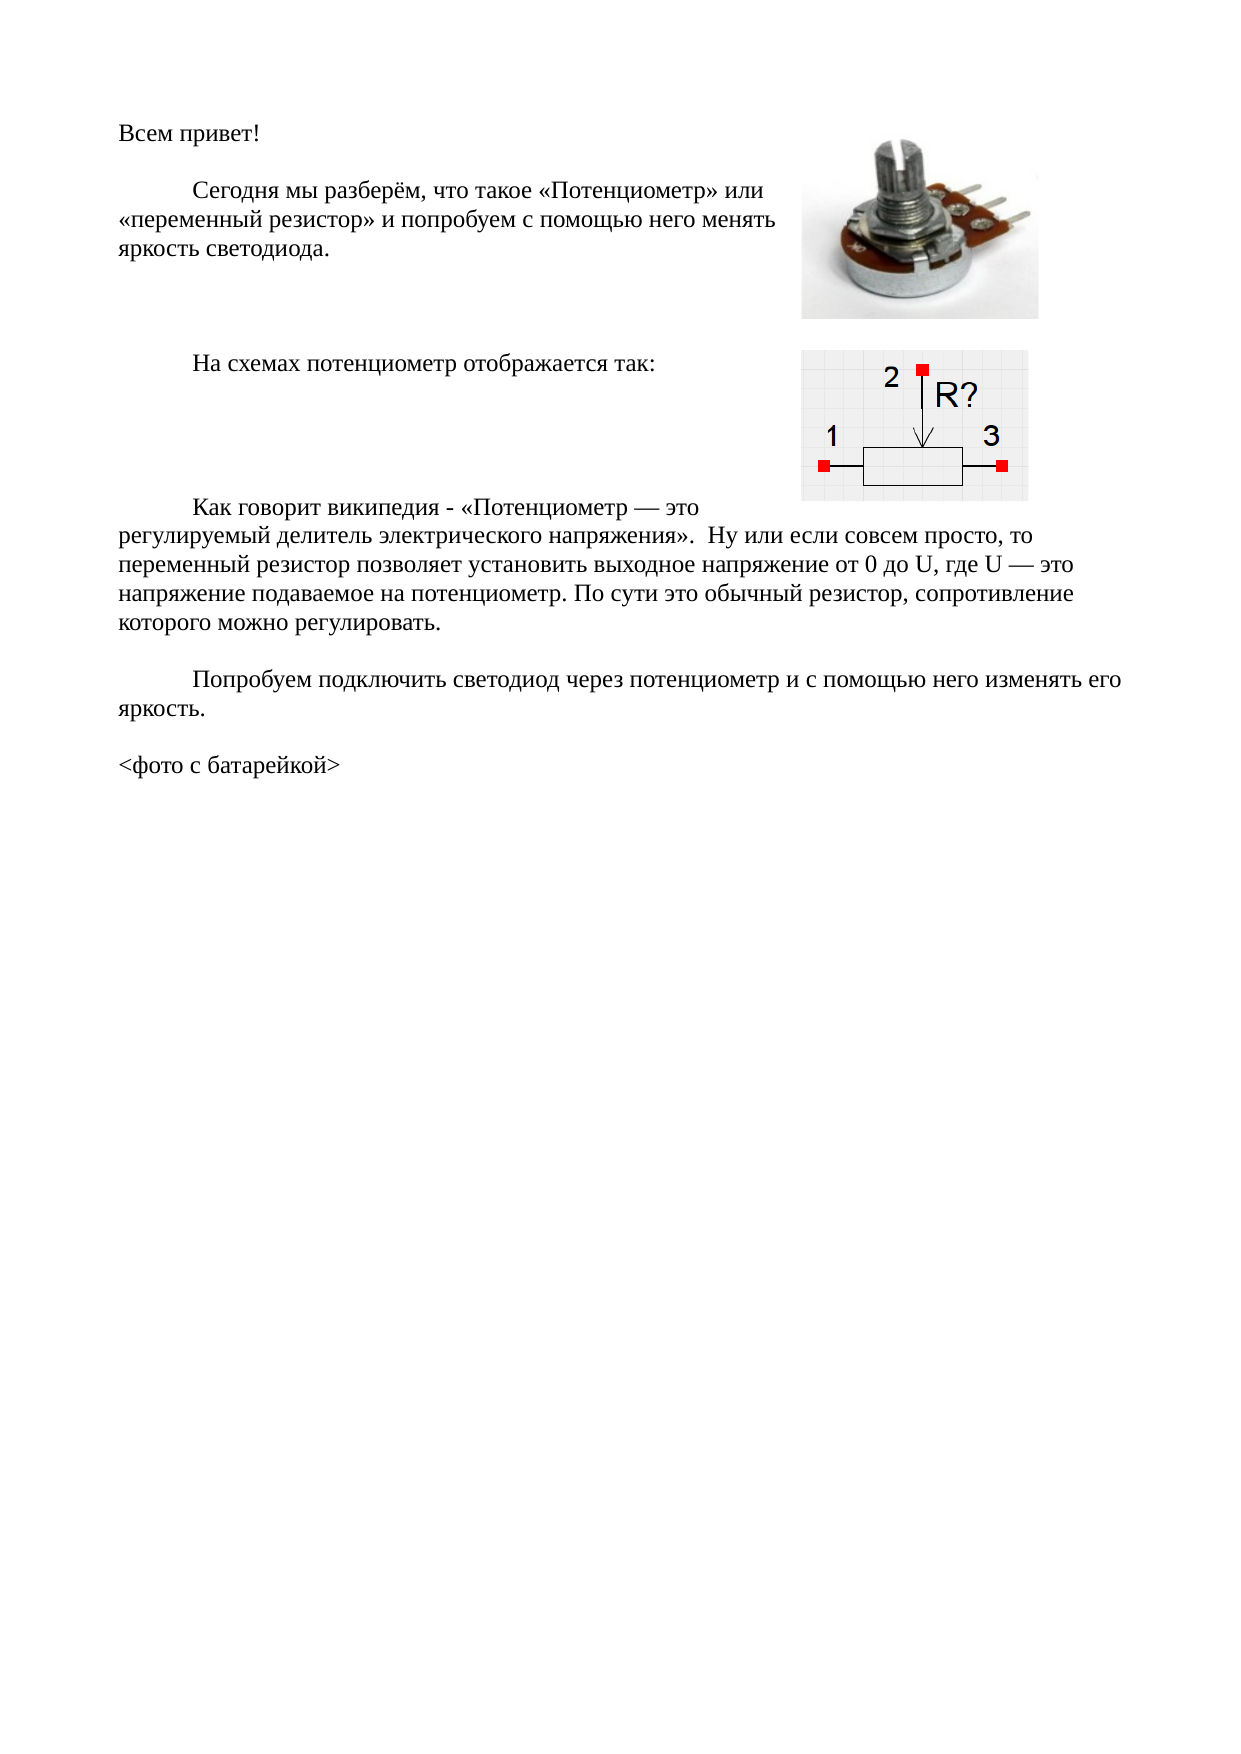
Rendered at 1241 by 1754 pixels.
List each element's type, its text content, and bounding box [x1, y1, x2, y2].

text <фото с батарейкой> [118, 751, 1122, 779]
text Всем привет! [118, 118, 1122, 147]
picture [801, 350, 1029, 501]
text Попробуем подключить светодиод через потенциометр и с помощью него изменять его яркость. [118, 664, 1122, 722]
text Как говорит википедия - «Потенциометр — это регулируемый делитель электрического напряжения». Ну или если совсем просто, то переменный резистор позволяет установить выходное напряжение от 0 до U, где U — это напряжение подаваемое на потенциометр. По сути это обычный резистор, сопротивление которого можно регулировать. [118, 492, 1122, 636]
text [1039, 176, 1122, 262]
text На схемах потенциометр отображается так: [118, 348, 1122, 377]
picture [801, 125, 1039, 319]
text Сегодня мы разберём, что такое «Потенциометр» или «переменный резистор» и попробуем с помощью него менять яркость светодиода. [118, 176, 801, 262]
